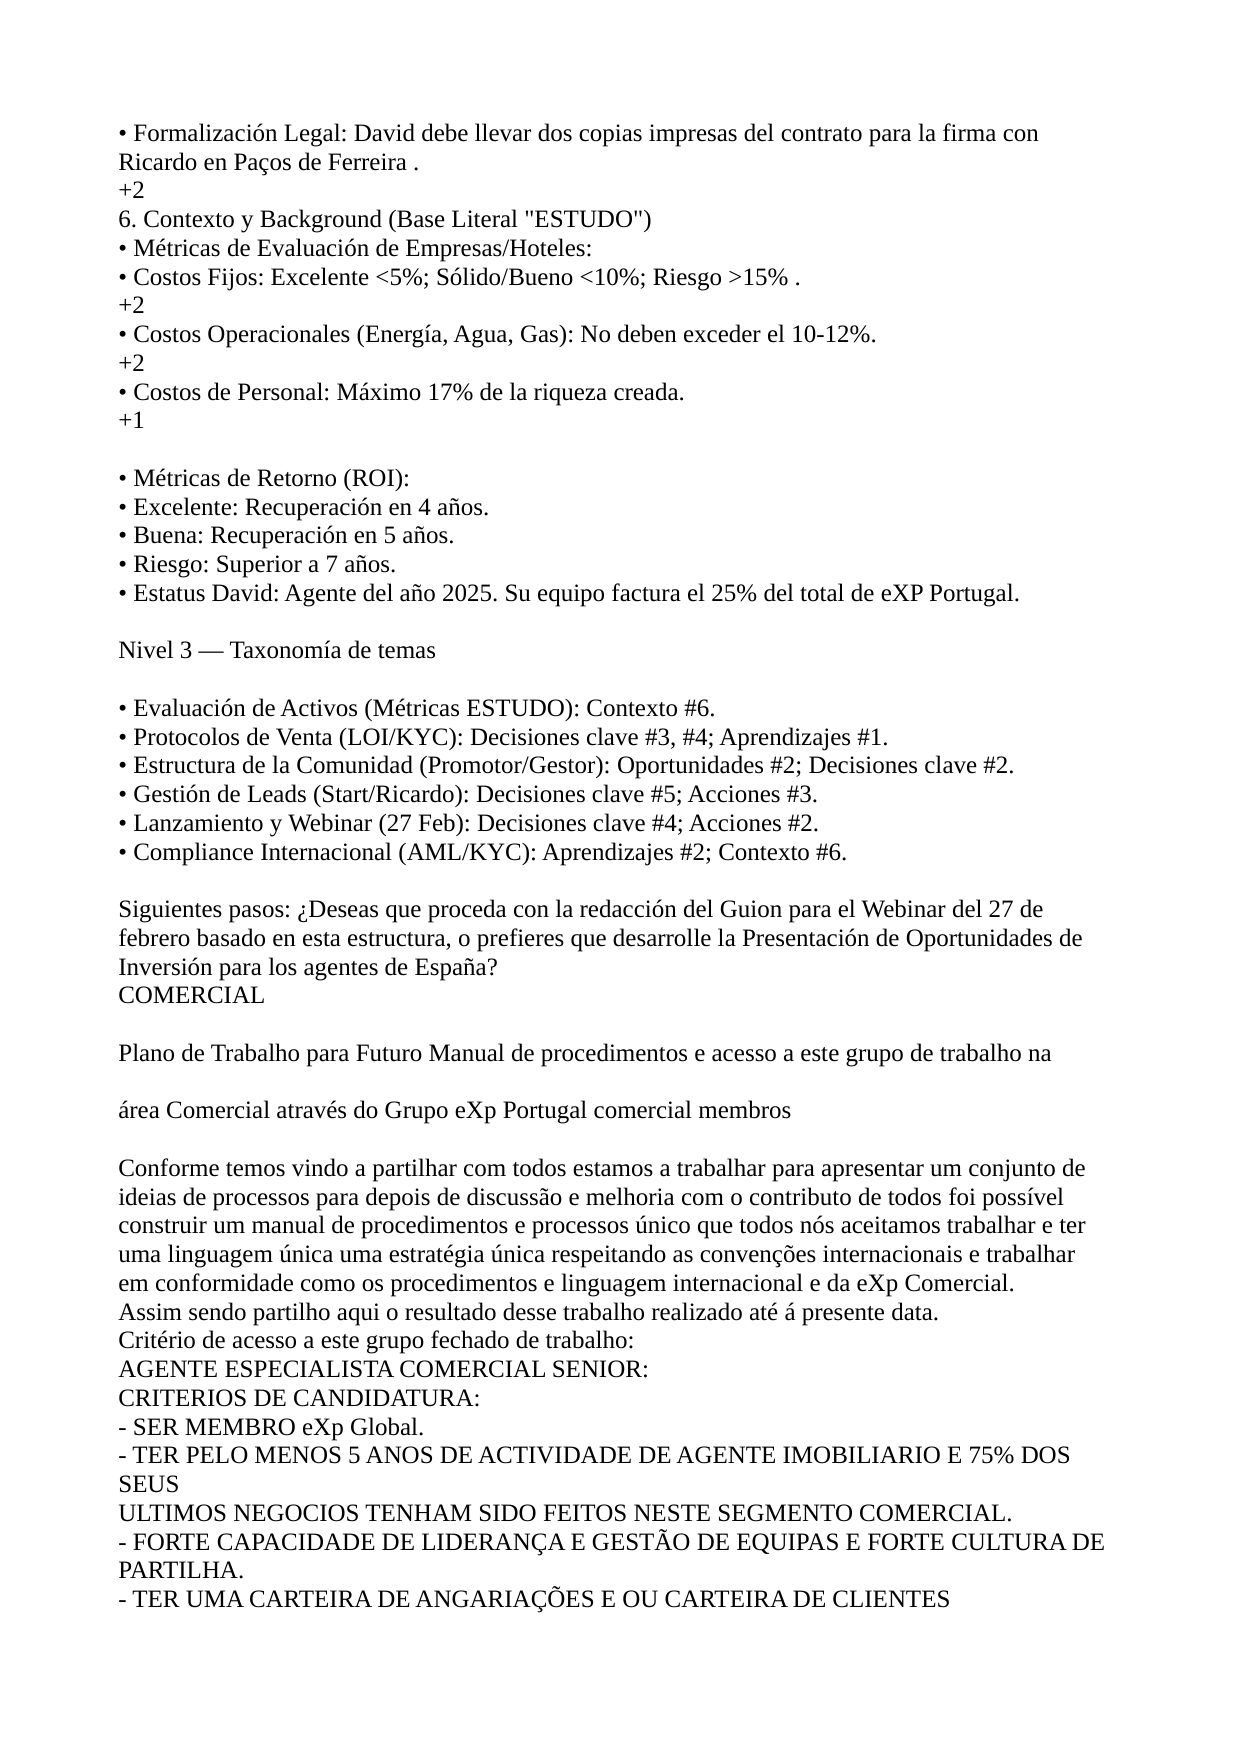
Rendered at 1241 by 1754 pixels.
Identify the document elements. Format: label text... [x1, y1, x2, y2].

table_cell COMERCIAL Plano de Trabalho para Futuro Manual de procedimentos e acesso a este grupo de trabalho na área Comercial através do Grupo eXp Portugal comercial membros Conforme temos vindo a partilhar com todos estamos a trabalhar para apresentar um conjunto de ideias de processos para depois de discussão e melhoria com o contributo de todos foi possível construir um manual de procedimentos e processos único que todos nós aceitamos trabalhar e ter uma linguagem única uma estratégia única respeitando as convenções internacionais e trabalhar em conformidade como os procedimentos e linguagem internacional e da eXp Comercial. Assim sendo partilho aqui o resultado desse trabalho realizado até á presente data. Critério de acesso a este grupo fechado de trabalho: AGENTE ESPECIALISTA COMERCIAL SENIOR: CRITERIOS DE CANDIDATURA: - SER MEMBRO eXp Global. - TER PELO MENOS 5 ANOS DE ACTIVIDADE DE AGENTE IMOBILIARIO E 75% DOS SEUS ULTIMOS NEGOCIOS TENHAM SIDO FEITOS NESTE SEGMENTO COMERCIAL. - FORTE CAPACIDADE DE LIDERANÇA E GESTÃO DE EQUIPAS E FORTE CULTURA DE PARTILHA. - TER UMA CARTEIRA DE ANGARIAÇÕES E OU CARTEIRA DE CLIENTES [118, 981, 1122, 1613]
table_header • Formalización Legal: David debe llevar dos copias impresas del contrato para la firma con Ricardo en Paços de Ferreira . +2 6. Contexto y Background (Base Literal "ESTUDO") • Métricas de Evaluación de Empresas/Hoteles: • Costos Fijos: Excelente <5%; Sólido/Bueno <10%; Riesgo >15% . +2 • Costos Operacionales (Energía, Agua, Gas): No deben exceder el 10-12%. +2 • Costos de Personal: Máximo 17% de la riqueza creada. +1 • Métricas de Retorno (ROI): • Excelente: Recuperación en 4 años. • Buena: Recuperación en 5 años. • Riesgo: Superior a 7 años. • Estatus David: Agente del año 2025. Su equipo factura el 25% del total de eXP Portugal. Nivel 3 — Taxonomía de temas • Evaluación de Activos (Métricas ESTUDO): Contexto #6. • Protocolos de Venta (LOI/KYC): Decisiones clave #3, #4; Aprendizajes #1. • Estructura de la Comunidad (Promotor/Gestor): Oportunidades #2; Decisiones clave #2. • Gestión de Leads (Start/Ricardo): Decisiones clave #5; Acciones #3. • Lanzamiento y Webinar (27 Feb): Decisiones clave #4; Acciones #2. • Compliance Internacional (AML/KYC): Aprendizajes #2; Contexto #6. Siguientes pasos: ¿Deseas que proceda con la redacción del Guion para el Webinar del 27 de febrero basado en esta estructura, o prefieres que desarrolle la Presentación de Oportunidades de Inversión para los agentes de España? [118, 118, 1122, 981]
